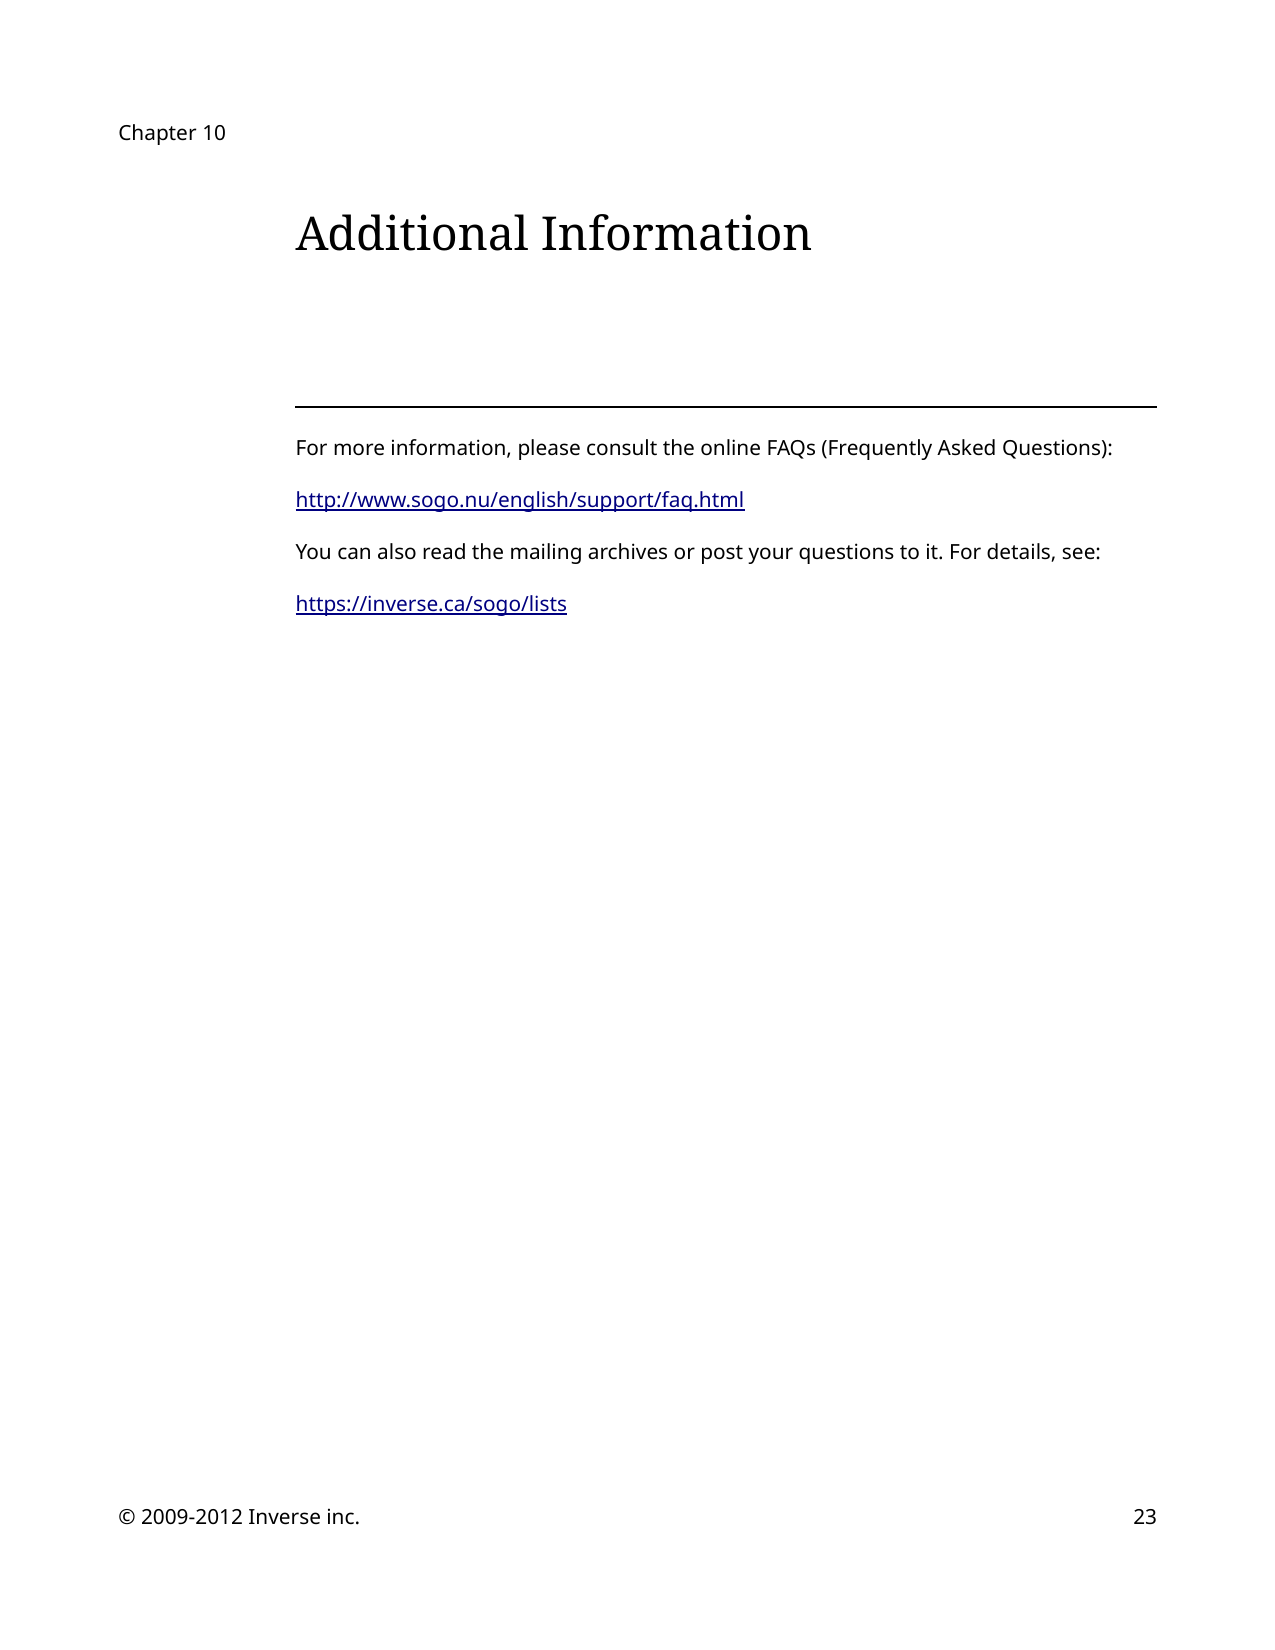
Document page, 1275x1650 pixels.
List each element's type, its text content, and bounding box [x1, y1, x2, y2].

subtitle Additional Information [295, 201, 1157, 406]
text You can also read the mailing archives or post your questions to it. For details, see: [295, 537, 1157, 566]
text For more information, please consult the online FAQs (Frequently Asked Questions): [295, 433, 1157, 461]
text https://inverse.ca/sogo/lists [295, 589, 1157, 618]
text http://www.sogo.nu/english/support/faq.html [295, 485, 1157, 513]
